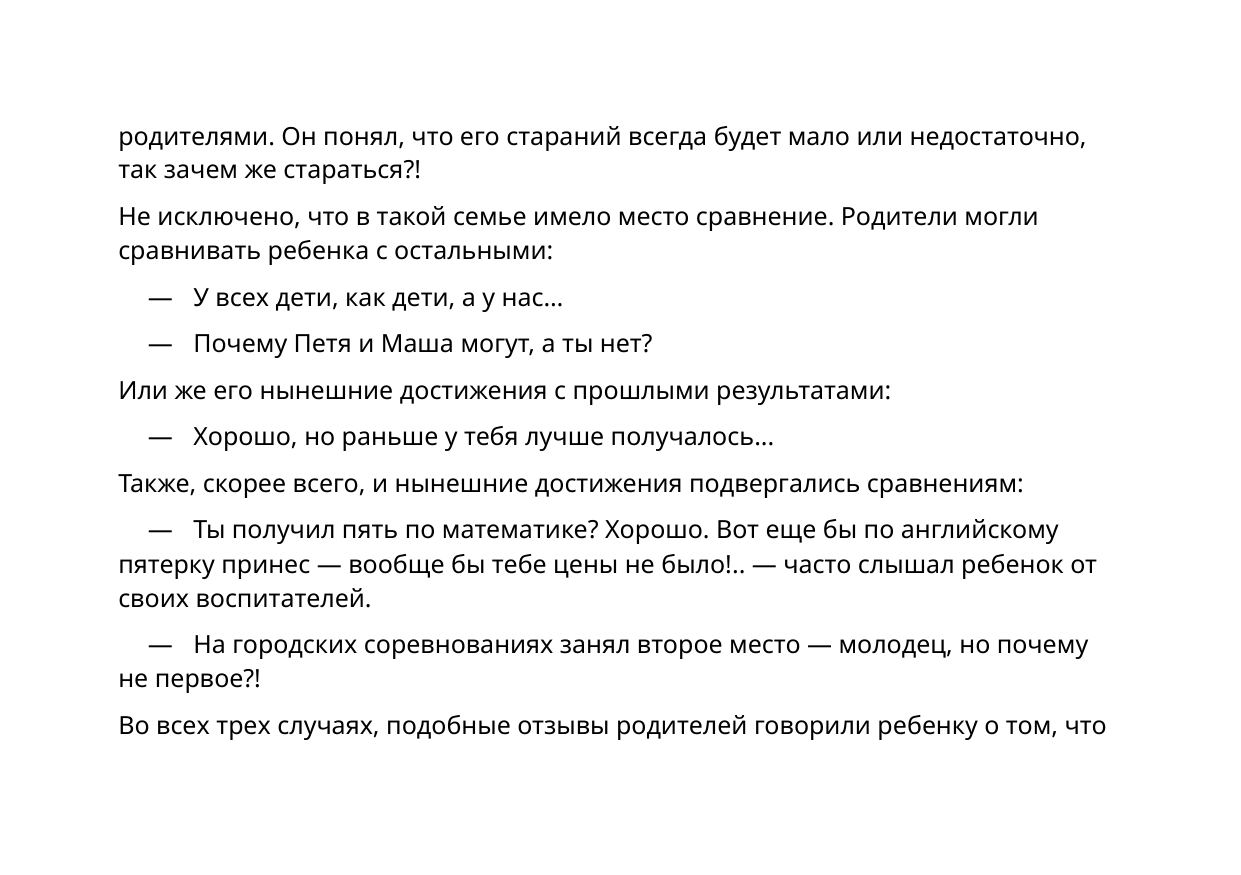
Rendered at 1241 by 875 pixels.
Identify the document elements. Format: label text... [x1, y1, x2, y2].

list Ты получил пять по математике? Хорошо. Вот еще бы по английскому пятерку принес — вообще бы тебе цены не было!.. — часто слышал ребенок от своих воспитателей. [118, 512, 1122, 614]
text Или же его нынешние достижения с прошлыми результатами: [118, 372, 1122, 407]
list На городских соревнованиях занял второе место — молодец, но почему не первое?! [118, 627, 1122, 695]
text Во всех трех случаях, подобные отзывы родителей говорили ребенку о том, что [118, 707, 1122, 742]
text родителями. Он понял, что его стараний всегда будет мало или недостаточно, так зачем же стараться?! [118, 118, 1122, 186]
text Не исключено, что в такой семье имело место сравнение. Родители могли сравнивать ребенка с остальными: [118, 199, 1122, 267]
list У всех дети, как дети, а у нас… [118, 279, 1122, 313]
text Также, скорее всего, и нынешние достижения подвергались сравнениям: [118, 466, 1122, 500]
list Хорошо, но раньше у тебя лучше получалось... [118, 419, 1122, 453]
list Почему Петя и Маша могут, а ты нет? [118, 326, 1122, 360]
